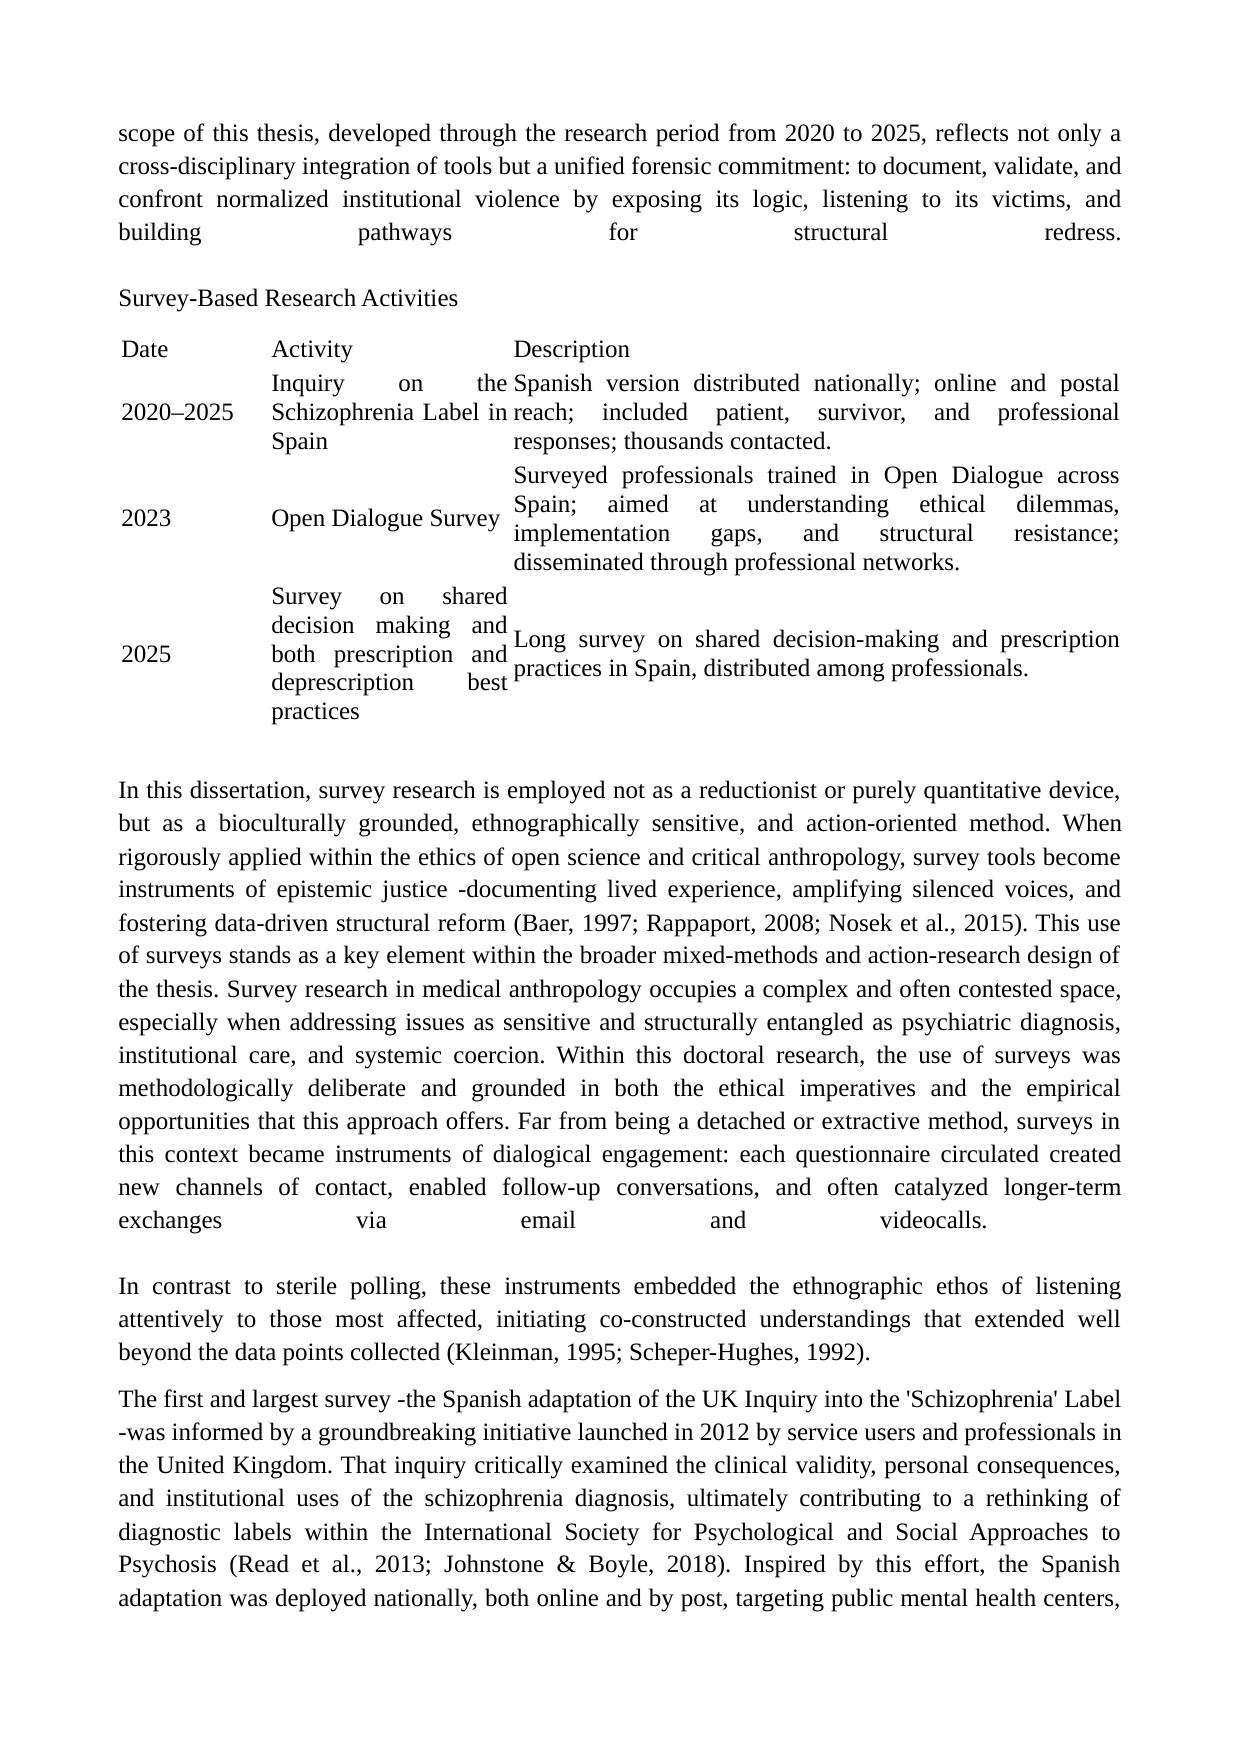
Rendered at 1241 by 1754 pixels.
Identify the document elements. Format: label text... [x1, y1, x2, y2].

text scope of this thesis, developed through the research period from 2020 to 2025, reflects not only a cross-disciplinary integration of tools but a unified forensic commitment: to document, validate, and confront normalized institutional violence by exposing its logic, listening to its victims, and building pathways for structural redress. Survey-Based Research Activities [118, 118, 1122, 312]
table_header Description [510, 331, 1123, 365]
table_cell Long survey on shared decision-making and prescription practices in Spain, distributed among professionals. [510, 578, 1123, 728]
table_cell 2023 [118, 458, 268, 578]
table_cell Surveyed professionals trained in Open Dialogue across Spain; aimed at understanding ethical dilemmas, implementation gaps, and structural resistance; disseminated through professional networks. [510, 458, 1123, 578]
table_cell Inquiry on the Schizophrenia Label in Spain [268, 365, 510, 457]
text The first and largest survey -the Spanish adaptation of the UK Inquiry into the 'Schizophrenia' Label -was informed by a groundbreaking initiative launched in 2012 by service users and professionals in the United Kingdom. That inquiry critically examined the clinical validity, personal consequences, and institutional uses of the schizophrenia diagnosis, ultimately contributing to a rethinking of diagnostic labels within the International Society for Psychological and Social Approaches to Psychosis (Read et al., 2013; Johnstone & Boyle, 2018). Inspired by this effort, the Spanish adaptation was deployed nationally, both online and by post, targeting public mental health centers, [118, 1384, 1122, 1611]
table_cell Survey on shared decision making and both prescription and deprescription best practices [268, 578, 510, 728]
table_header Date [118, 331, 268, 365]
table_cell 2020–2025 [118, 365, 268, 457]
table_cell Open Dialogue Survey [268, 458, 510, 578]
table_cell 2025 [118, 578, 268, 728]
table_header Activity [268, 331, 510, 365]
table_cell Spanish version distributed nationally; online and postal reach; included patient, survivor, and professional responses; thousands contacted. [510, 365, 1123, 457]
text In this dissertation, survey research is employed not as a reductionist or purely quantitative device, but as a bioculturally grounded, ethnographically sensitive, and action-oriented method. When rigorously applied within the ethics of open science and critical anthropology, survey tools become instruments of epistemic justice -documenting lived experience, amplifying silenced voices, and fostering data-driven structural reform (Baer, 1997; Rappaport, 2008; Nosek et al., 2015). This use of surveys stands as a key element within the broader mixed-methods and action-research design of the thesis. Survey research in medical anthropology occupies a complex and often contested space, especially when addressing issues as sensitive and structurally entangled as psychiatric diagnosis, institutional care, and systemic coercion. Within this doctoral research, the use of surveys was methodologically deliberate and grounded in both the ethical imperatives and the empirical opportunities that this approach offers. Far from being a detached or extractive method, surveys in this context became instruments of dialogical engagement: each questionnaire circulated created new channels of contact, enabled follow-up conversations, and often catalyzed longer-term exchanges via email and videocalls. In contrast to sterile polling, these instruments embedded the ethnographic ethos of listening attentively to those most affected, initiating co-constructed understandings that extended well beyond the data points collected (Kleinman, 1995; Scheper-Hughes, 1992). [118, 776, 1122, 1366]
